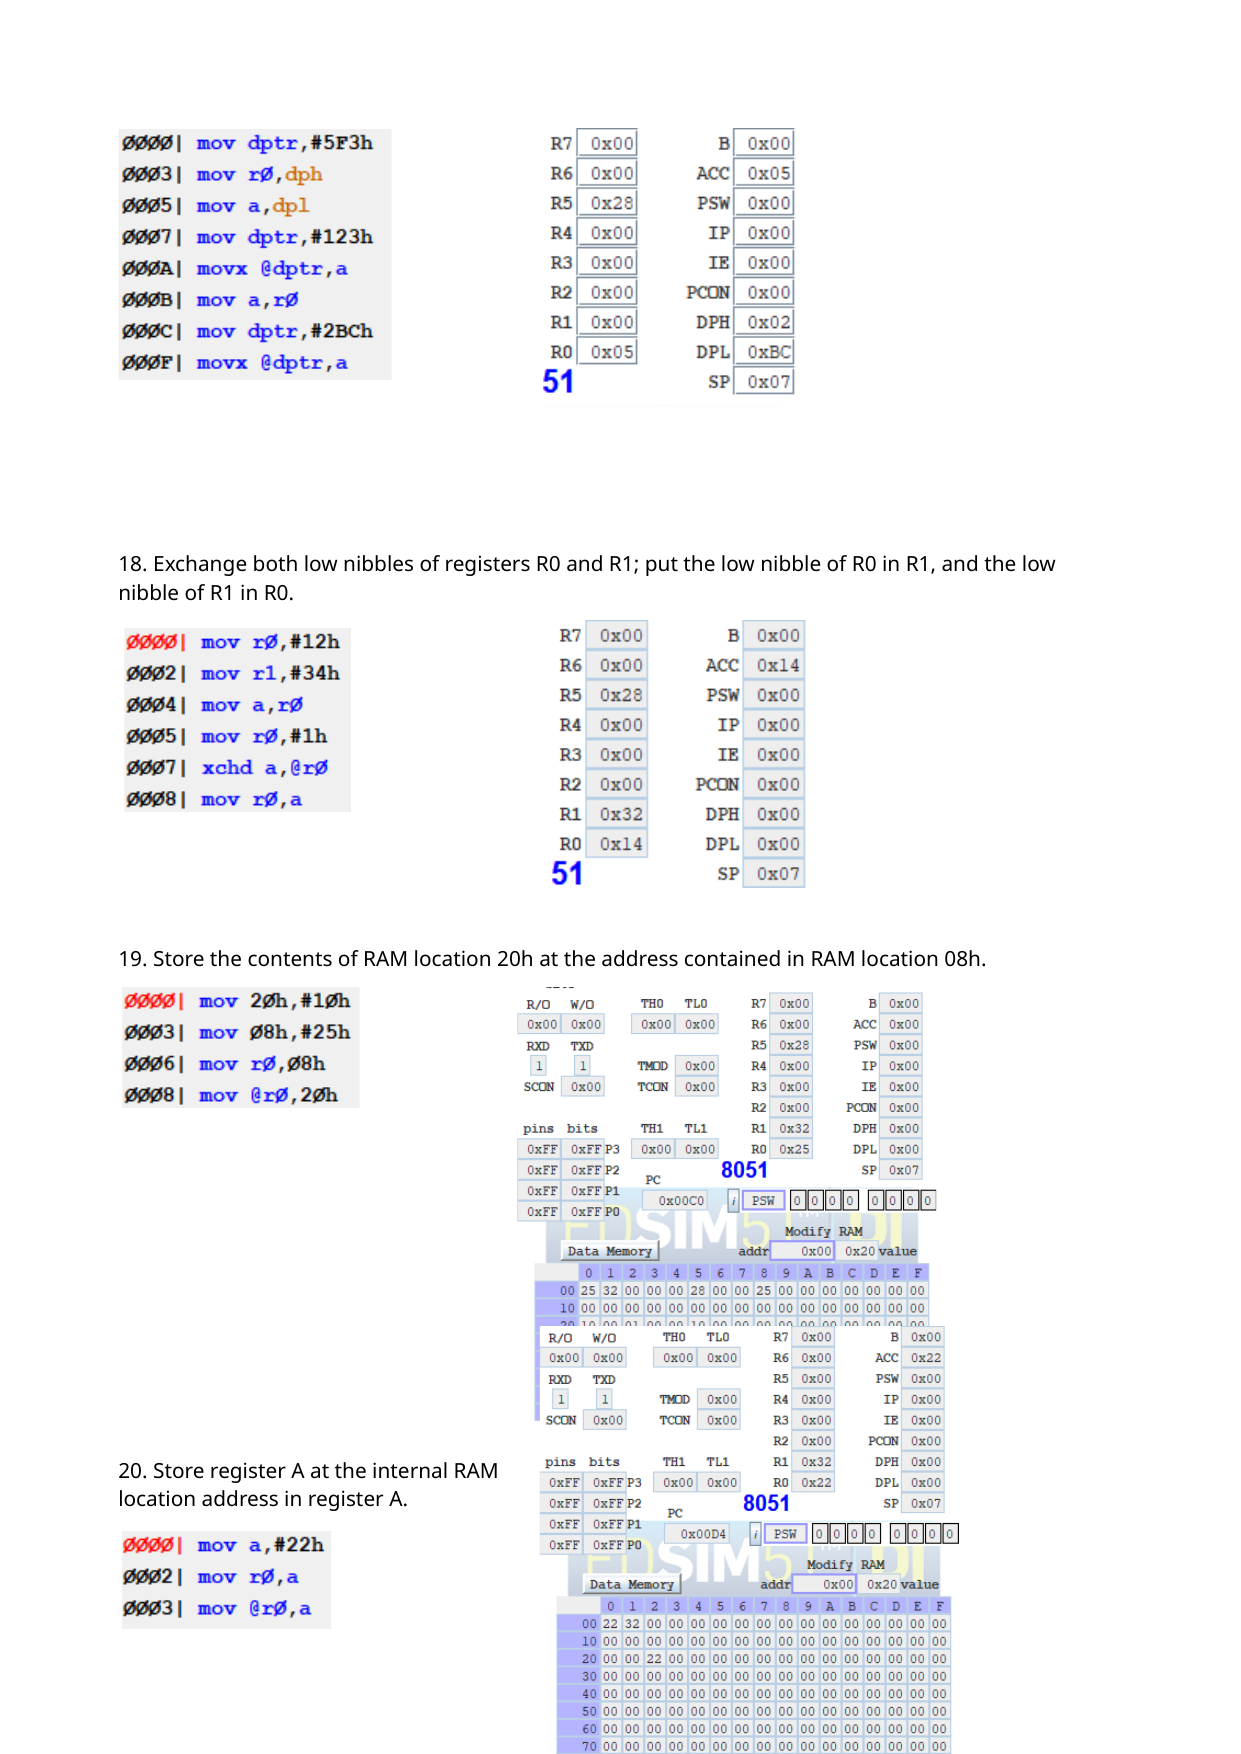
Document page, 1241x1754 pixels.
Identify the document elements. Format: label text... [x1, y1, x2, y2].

picture [542, 128, 796, 407]
text 18. Exchange both low nibbles of registers R0 and R1; put the low nibble of R0 in R1, and the low nibble of R1 in R0. [118, 549, 1122, 606]
text [959, 1456, 1122, 1513]
picture [124, 628, 351, 812]
text 19. Store the contents of RAM location 20h at the address contained in RAM location 08h. [118, 944, 1122, 973]
picture [551, 620, 807, 888]
picture [122, 1531, 332, 1629]
picture [517, 987, 959, 1754]
picture [122, 987, 360, 1108]
text 20. Store register A at the internal RAM location address in register A. [118, 1456, 539, 1513]
picture [118, 129, 392, 380]
